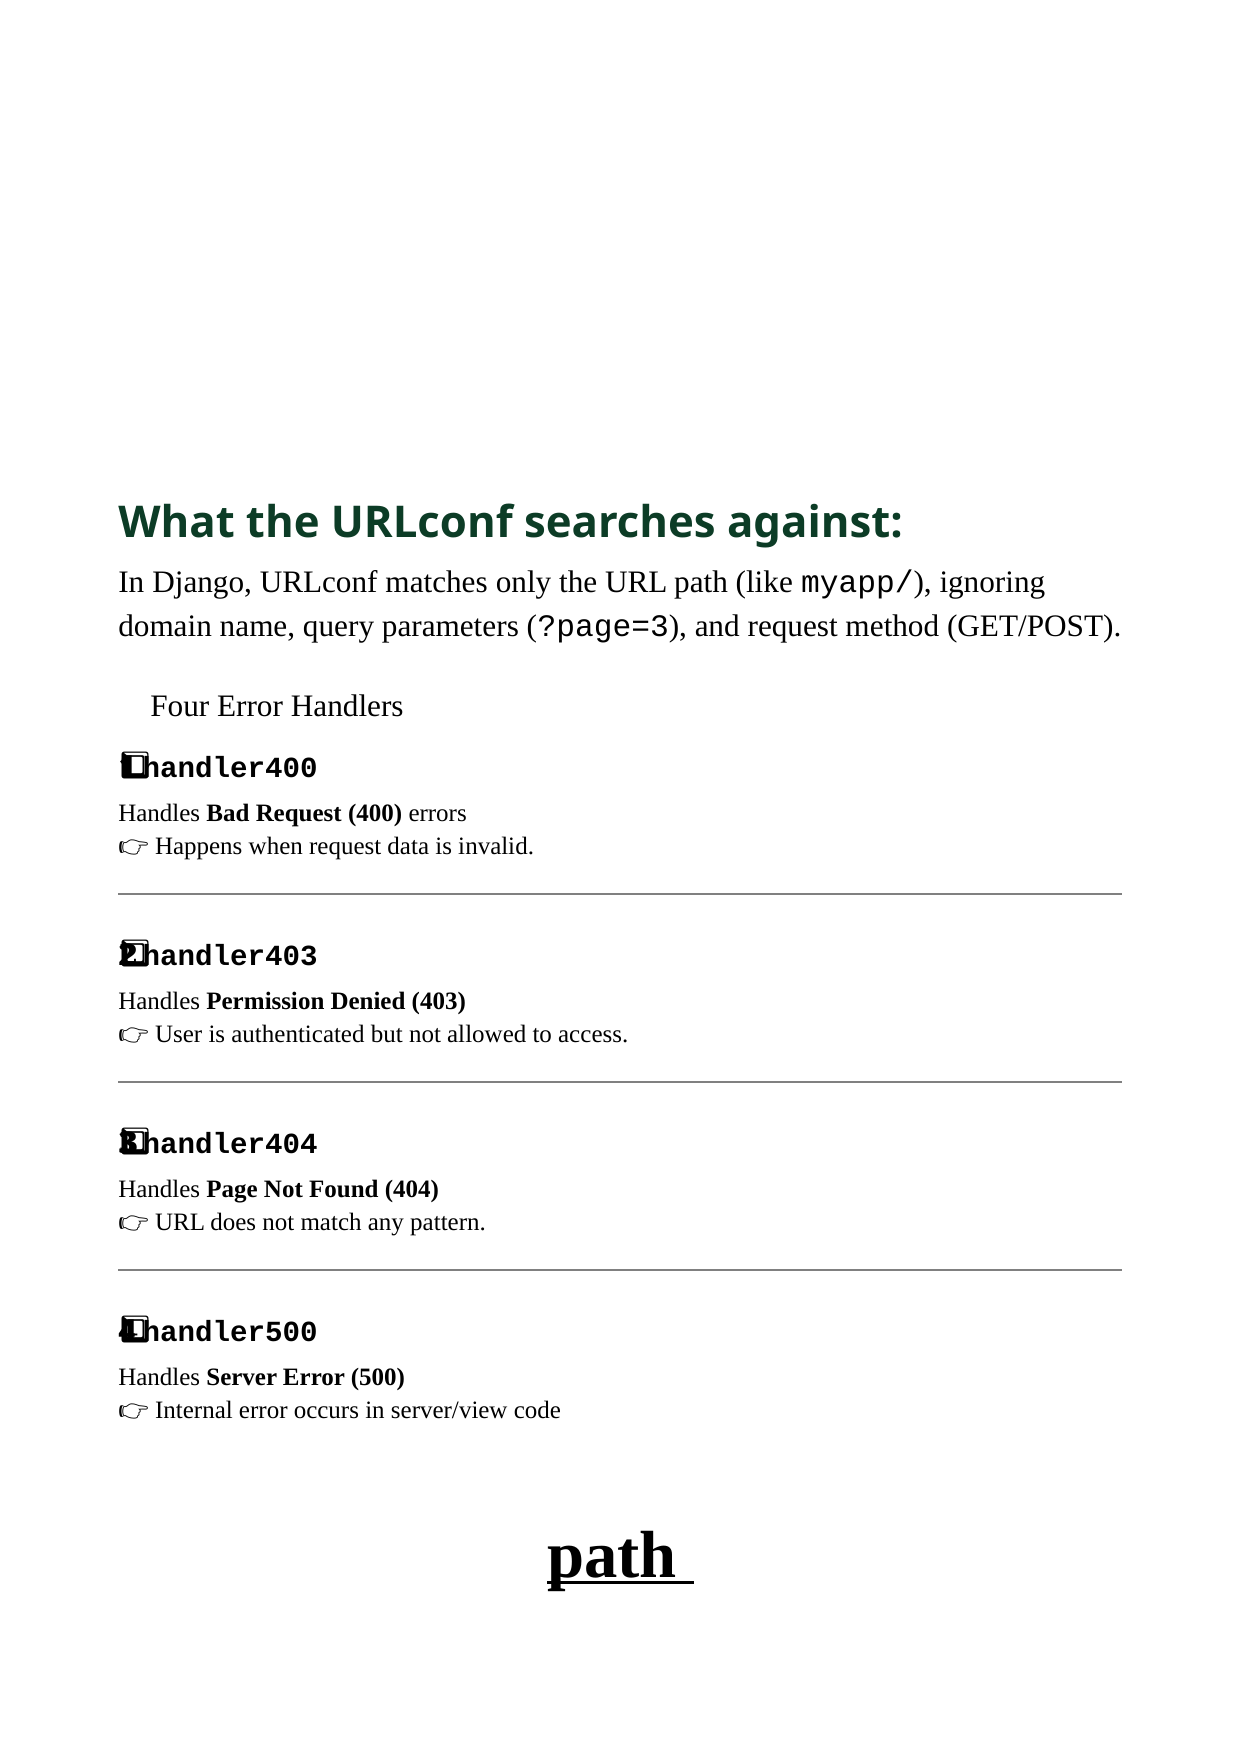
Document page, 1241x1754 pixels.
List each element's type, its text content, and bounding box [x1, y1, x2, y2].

text Handles Page Not Found (404) 👉 URL does not match any pattern. [118, 1174, 1122, 1236]
text In Django, URLconf matches only the URL path (like myapp/), ignoring domain name, query parameters (?page=3), and request method (GET/POST). [118, 563, 1122, 646]
subtitle 2️⃣ handler403 [118, 938, 1122, 974]
subtitle 1️⃣ handler400 [118, 750, 1122, 786]
subtitle 3️⃣ handler404 [118, 1126, 1122, 1162]
subtitle What the URLconf searches against: [118, 491, 1122, 551]
text Handles Server Error (500) 👉 Internal error occurs in server/view code [118, 1362, 1122, 1424]
subtitle 4️⃣ handler500 [118, 1314, 1122, 1350]
text Handles Permission Denied (403) 👉 User is authenticated but not allowed to access. [118, 986, 1122, 1048]
subtitle 🚨 Four Error Handlers [118, 687, 1122, 723]
text path [118, 1515, 1122, 1592]
text Handles Bad Request (400) errors 👉 Happens when request data is invalid. [118, 798, 1122, 860]
